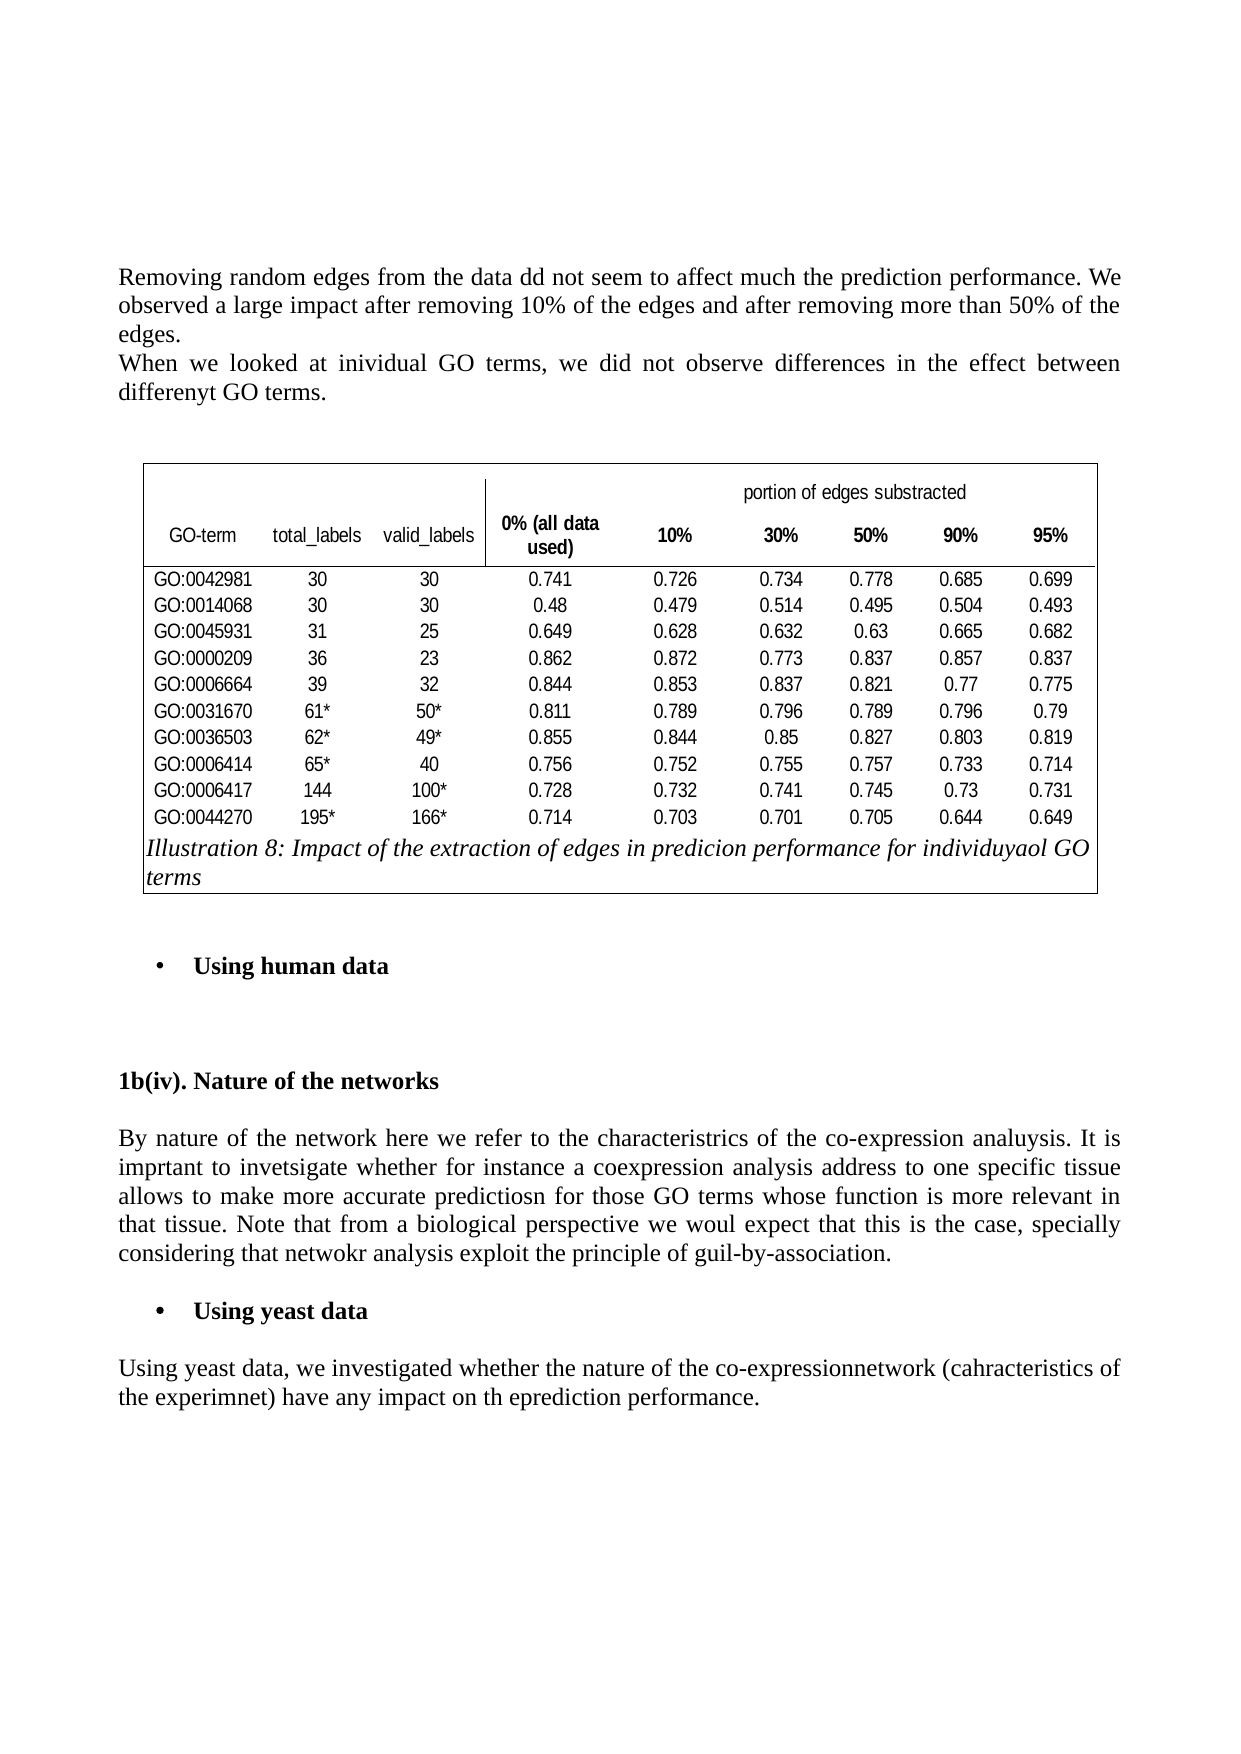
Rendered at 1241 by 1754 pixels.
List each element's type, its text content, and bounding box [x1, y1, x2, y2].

text 1b(iv). Nature of the networks [118, 1066, 1122, 1094]
text By nature of the network here we refer to the characteristrics of the co-expression analuysis. It is imprtant to invetsigate whether for instance a coexpression analysis address to one specific tissue allows to make more accurate predictiosn for those GO terms whose function is more relevant in that tissue. Note that from a biological perspective we woul expect that this is the case, specially considering that netwokr analysis exploit the principle of guil-by-association. [118, 1123, 1122, 1267]
text Using yeast data, we investigated whether the nature of the co-expressionnetwork (cahracteristics of the experimnet) have any impact on th eprediction performance. [118, 1353, 1122, 1411]
list Using human data [156, 951, 1122, 979]
text Illustration 8: Impact of the extraction of edges in predicion performance for individuyaol GO terms [146, 567, 1094, 890]
list Using yeast data [156, 1296, 1122, 1324]
text When we looked at inividual GO terms, we did not observe differences in the effect between differenyt GO terms. [118, 348, 1122, 406]
text Illustration 8: Impact of the extraction of edges in predicion performance for individuyaol GO terms [486, 479, 1094, 566]
text Removing random edges from the data dd not seem to affect much the prediction performance. We observed a large impact after removing 10% of the edges and after removing more than 50% of the edges. [118, 262, 1122, 348]
text Illustration 8: Impact of the extraction of edges in predicion performance for individuyaol GO terms [146, 479, 485, 566]
